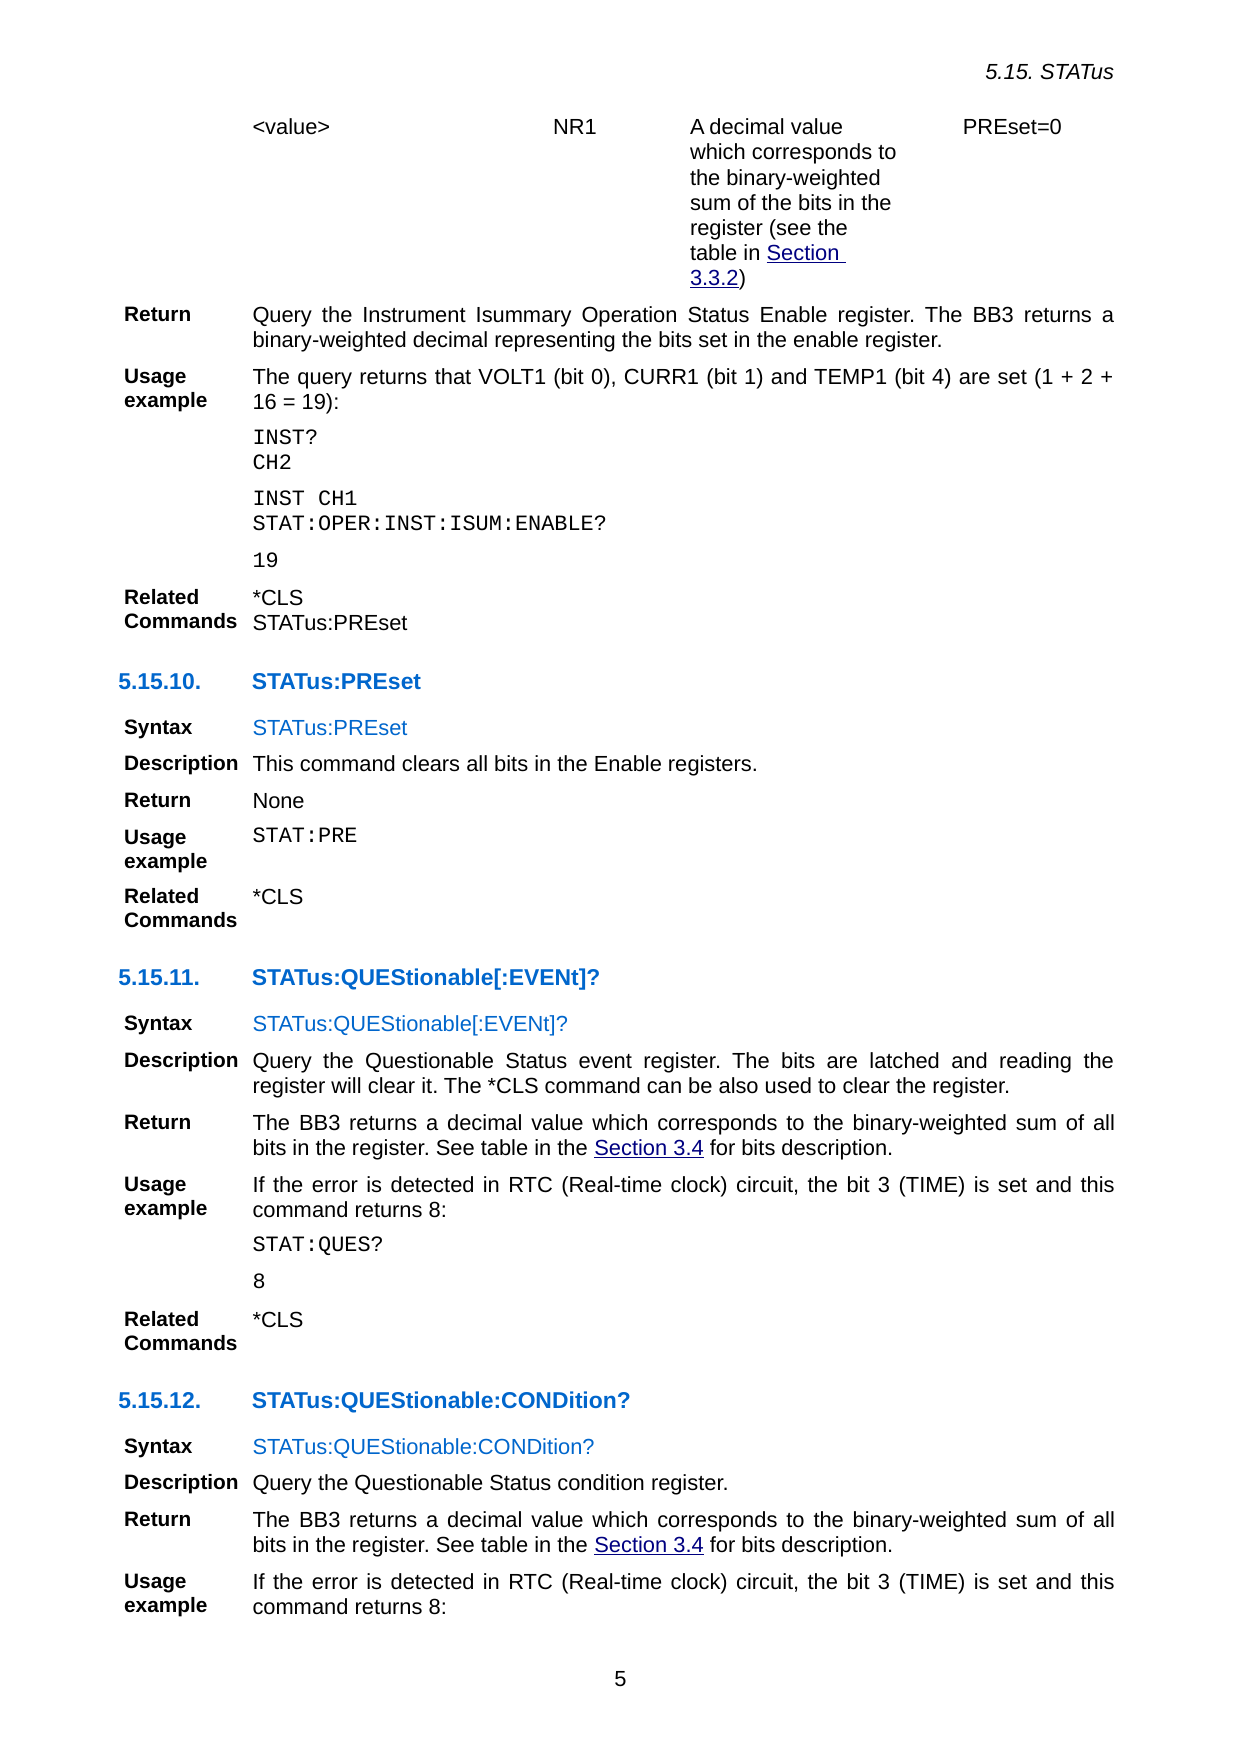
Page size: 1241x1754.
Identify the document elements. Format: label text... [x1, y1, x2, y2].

table_cell Related Commands [118, 878, 247, 938]
table_cell Related Commands [118, 579, 247, 641]
table_cell Return [118, 1501, 247, 1563]
table_cell If the error is detected in RTC (Real-time clock) circuit, the bit 3 (TIME) is set and this command returns 8: STAT:QUES? 8 [247, 1166, 1122, 1301]
table_cell Return [118, 1104, 247, 1166]
table_cell Usage example [118, 1563, 247, 1625]
table_cell Description [118, 1042, 247, 1104]
table_header Syntax [118, 1428, 247, 1464]
subtitle STATus:PREset [118, 668, 1122, 694]
table_cell Usage example [118, 819, 247, 878]
table_cell NR1 [465, 106, 684, 296]
table_cell <value> [247, 106, 465, 296]
table_cell Usage example [118, 1166, 247, 1301]
table_cell This command clears all bits in the Enable registers. [247, 746, 1122, 782]
table_header Syntax [118, 709, 247, 746]
table_header STATus:QUEStionable[:EVENt]? [247, 1005, 1122, 1042]
table_cell *CLS [247, 1301, 1122, 1360]
table_cell The BB3 returns a decimal value which corresponds to the binary-weighted sum of all bits in the register. See table in the Section 3.4 for bits description. [247, 1501, 1122, 1563]
table_header STATus:PREset [247, 709, 1122, 746]
table_cell Usage example [118, 358, 247, 579]
table_cell Query the Instrument Isummary Operation Status Enable register. The BB3 returns a binary-weighted decimal representing the bits set in the enable register. [247, 296, 1122, 358]
table_cell None [247, 782, 1122, 819]
table_cell *CLS STATus:PREset [247, 579, 1122, 641]
table_cell Return [118, 782, 247, 819]
subtitle STATus:QUEStionable:CONDition? [118, 1387, 1122, 1413]
table_header Syntax [118, 1005, 247, 1042]
table_cell *CLS [247, 878, 1122, 938]
table_cell PREset=0 [903, 106, 1122, 296]
table_cell A decimal value which corresponds to the binary-weighted sum of the bits in the register (see the table in Section 3.3.2) [684, 106, 903, 296]
table_cell Query the Questionable Status condition register. [247, 1465, 1122, 1501]
table_cell Description [118, 746, 247, 782]
table_cell Query the Questionable Status event register. The bits are latched and reading the register will clear it. The *CLS command can be also used to clear the register. [247, 1042, 1122, 1104]
table_cell Description [118, 1465, 247, 1501]
subtitle STATus:QUEStionable[:EVENt]? [118, 964, 1122, 991]
table_cell Return [118, 296, 247, 358]
table_cell The query returns that VOLT1 (bit 0), CURR1 (bit 1) and TEMP1 (bit 4) are set (1 + 2 + 16 = 19): INST? CH2 INST CH1 STAT:OPER:INST:ISUM:ENABLE? 19 [247, 358, 1122, 579]
table_cell [118, 106, 247, 296]
table_header STATus:QUEStionable:CONDition? [247, 1428, 1122, 1464]
table_cell The BB3 returns a decimal value which corresponds to the binary-weighted sum of all bits in the register. See table in the Section 3.4 for bits description. [247, 1104, 1122, 1166]
table_cell If the error is detected in RTC (Real-time clock) circuit, the bit 3 (TIME) is set and this command returns 8: [247, 1563, 1122, 1625]
table_cell STAT:PRE [247, 819, 1122, 878]
table_cell Related Commands [118, 1301, 247, 1360]
